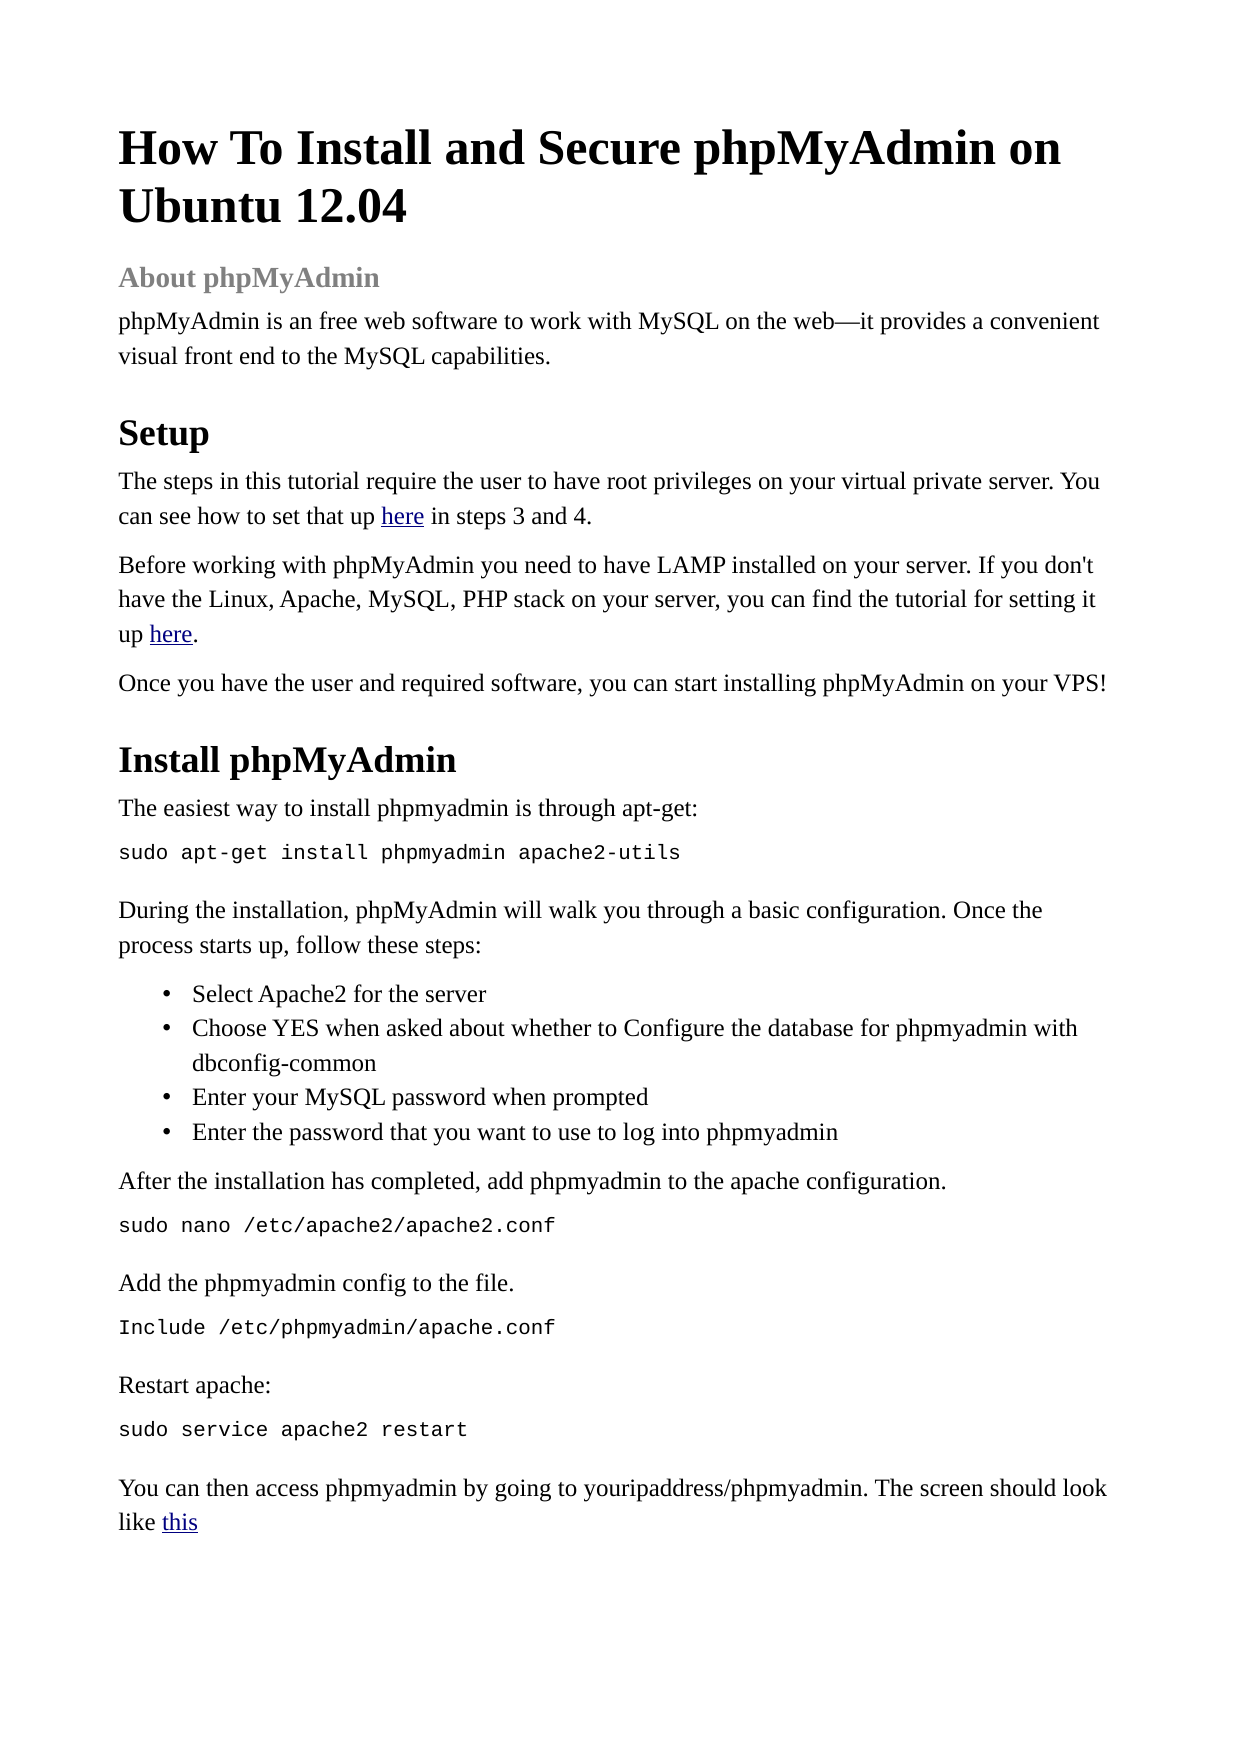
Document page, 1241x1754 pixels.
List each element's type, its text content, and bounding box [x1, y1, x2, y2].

text The steps in this tutorial require the user to have root privileges on your virtual private server. You can see how to set that up here in steps 3 and 4. [118, 466, 1122, 529]
text Before working with phpMyAdmin you need to have LAMP installed on your server. If you don't have the Linux, Apache, MySQL, PHP stack on your server, you can find the tutorial for setting it up here. [118, 550, 1122, 647]
text The easiest way to install phpmyadmin is through apt-get: [118, 793, 1122, 822]
subtitle Install phpMyAdmin [118, 738, 1122, 781]
text phpMyAdmin is an free web software to work with MySQL on the web—it provides a convenient visual front end to the MySQL capabilities. [118, 306, 1122, 369]
text Add the phpmyadmin config to the file. [118, 1268, 1122, 1297]
list Enter the password that you want to use to log into phpmyadmin [162, 1117, 1122, 1146]
subtitle About phpMyAdmin [118, 260, 1122, 294]
list Enter your MySQL password when prompted [162, 1082, 1122, 1111]
text After the installation has completed, add phpmyadmin to the apache configuration. [118, 1166, 1122, 1195]
text sudo apt-get install phpmyadmin apache2-utils [118, 842, 1122, 866]
list Select Apache2 for the server [162, 979, 1122, 1008]
text Include /etc/phpmyadmin/apache.conf [118, 1317, 1122, 1341]
text sudo service apache2 restart [118, 1419, 1122, 1443]
text You can then access phpmyadmin by going to youripaddress/phpmyadmin. The screen should look like this [118, 1473, 1122, 1536]
text Restart apache: [118, 1370, 1122, 1399]
subtitle Setup [118, 411, 1122, 454]
text sudo nano /etc/apache2/apache2.conf [118, 1215, 1122, 1239]
subtitle How To Install and Secure phpMyAdmin on Ubuntu 12.04 [118, 118, 1122, 233]
text Once you have the user and required software, you can start installing phpMyAdmin on your VPS! [118, 668, 1122, 697]
list Choose YES when asked about whether to Configure the database for phpmyadmin with dbconfig-common [162, 1013, 1122, 1077]
text During the installation, phpMyAdmin will walk you through a basic configuration. Once the process starts up, follow these steps: [118, 896, 1122, 959]
